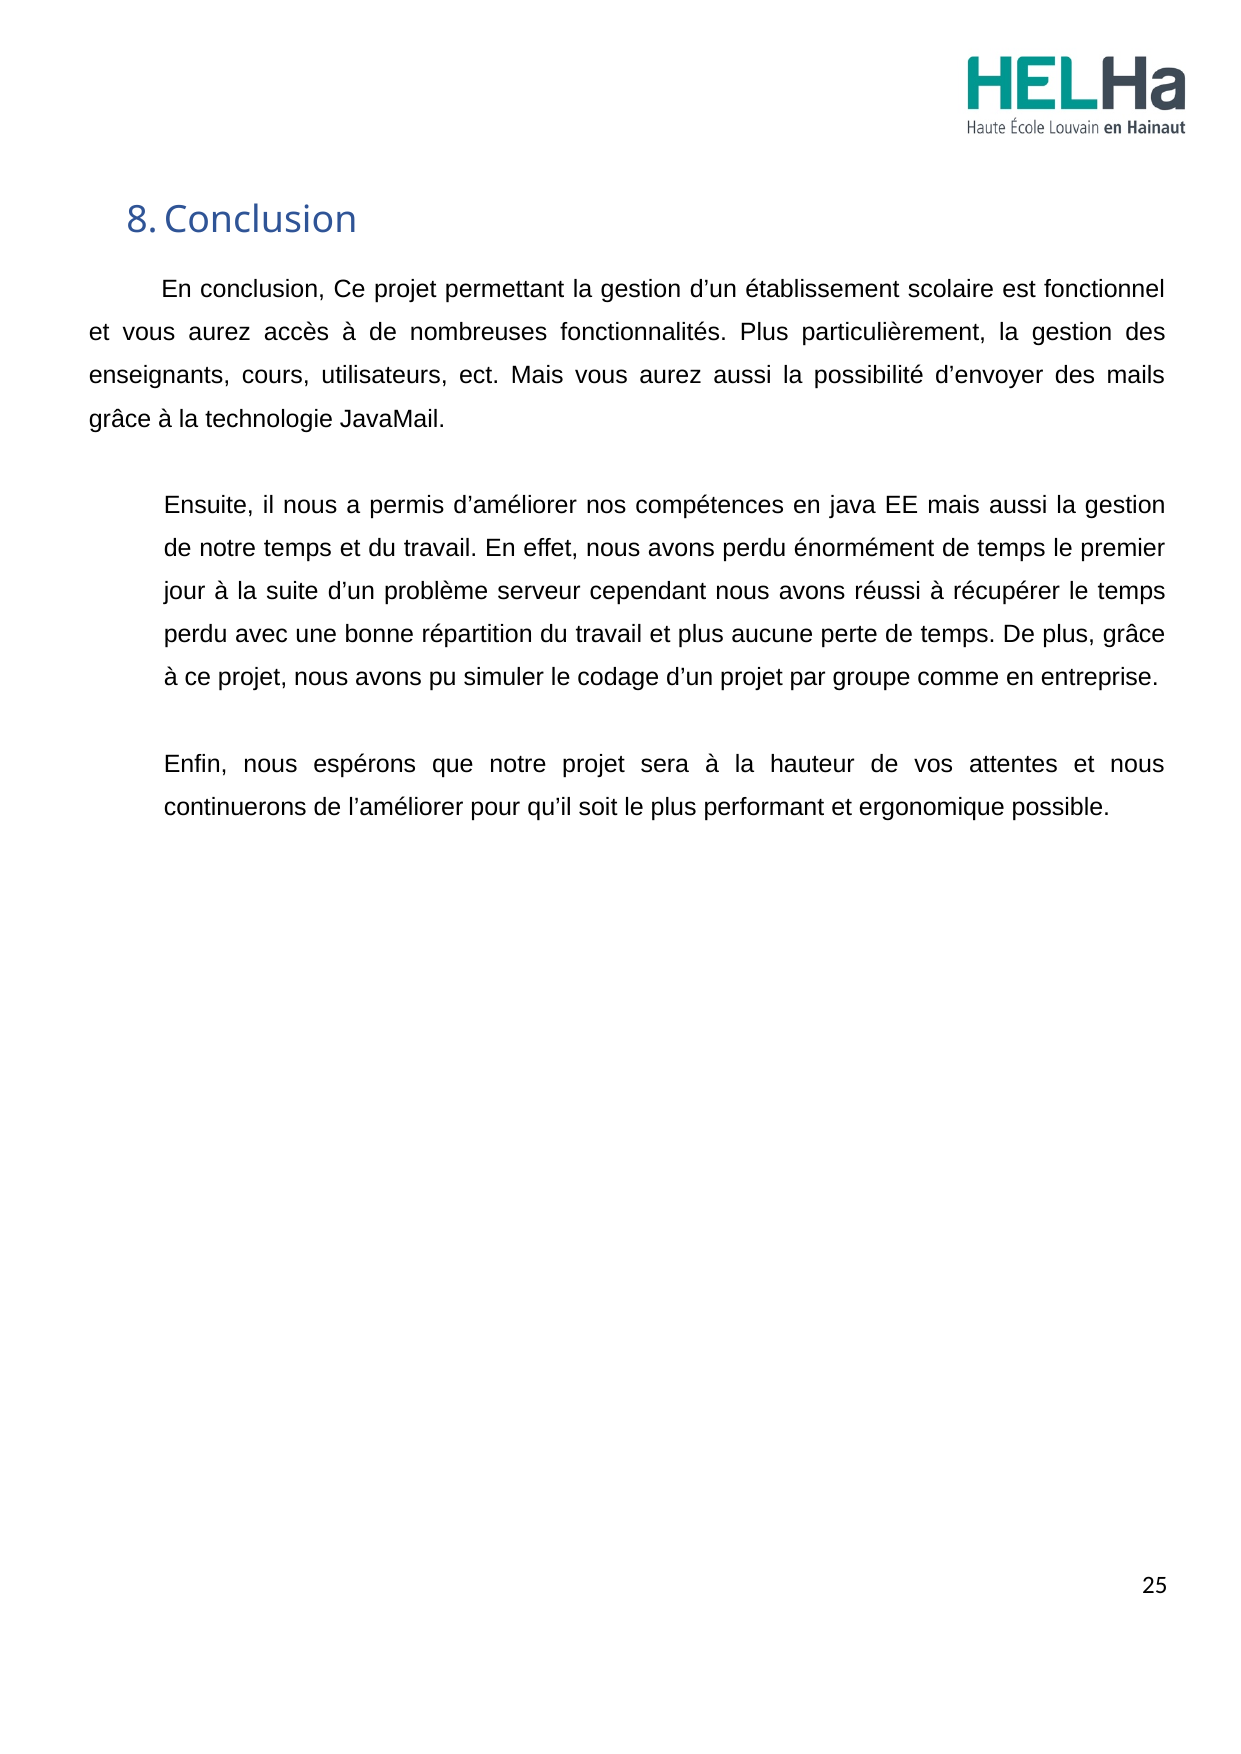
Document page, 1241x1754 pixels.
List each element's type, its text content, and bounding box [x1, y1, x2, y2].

list Enfin, nous espérons que notre projet sera à la hauteur de vos attentes et nous continuerons de l’améliorer pour qu’il soit le plus performant et ergonomique possible. [163, 749, 1167, 821]
subtitle Conclusion [126, 193, 1167, 244]
list Ensuite, il nous a permis d’améliorer nos compétences en java EE mais aussi la gestion de notre temps et du travail. En effet, nous avons perdu énormément de temps le premier jour à la suite d’un problème serveur cependant nous avons réussi à récupérer le temps perdu avec une bonne répartition du travail et plus aucune perte de temps. De plus, grâce à ce projet, nous avons pu simuler le codage d’un projet par groupe comme en entreprise. [163, 490, 1167, 691]
list En conclusion, Ce projet permettant la gestion d’un établissement scolaire est fonctionnel et vous aurez accès à de nombreuses fonctionnalités. Plus particulièrement, la gestion des enseignants, cours, utilisateurs, ect. Mais vous aurez aussi la possibilité d’envoyer des mails grâce à la technologie JavaMail. [88, 274, 1167, 432]
